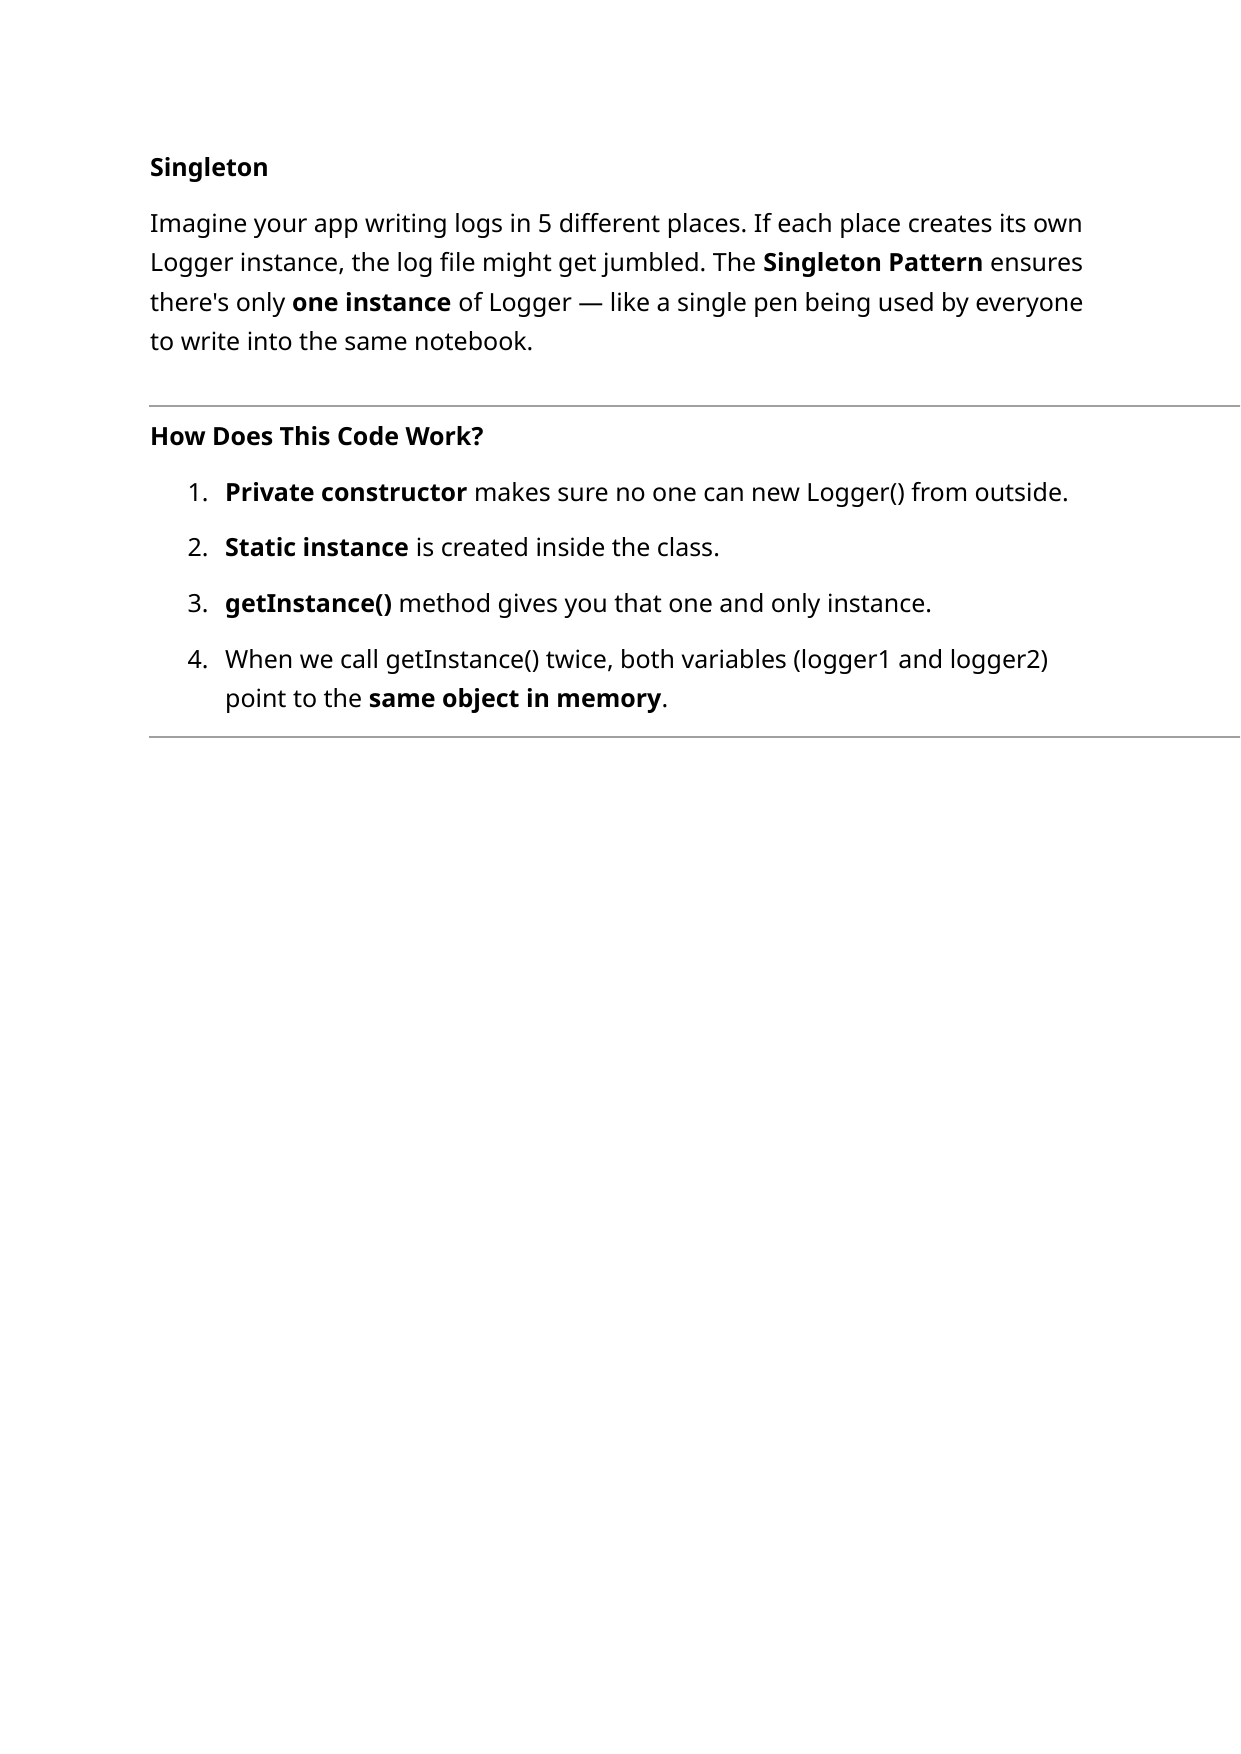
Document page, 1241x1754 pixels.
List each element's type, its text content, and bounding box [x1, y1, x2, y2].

text How Does This Code Work? [150, 407, 1090, 452]
list When we call getInstance() twice, both variables (logger1 and logger2) point to the same object in memory. [187, 642, 1090, 715]
list getInstance() method gives you that one and only instance. [187, 586, 1090, 620]
text Imagine your app writing logs in 5 different places. If each place creates its own Logger instance, the log file might get jumbled. The Singleton Pattern ensures there's only one instance of Logger — like a single pen being used by everyone to write into the same notebook. [150, 206, 1090, 357]
text Singleton [150, 150, 1090, 184]
list Static instance is created inside the class. [187, 530, 1090, 564]
text [150, 379, 1090, 405]
list Private constructor makes sure no one can new Logger() from outside. [187, 474, 1090, 508]
